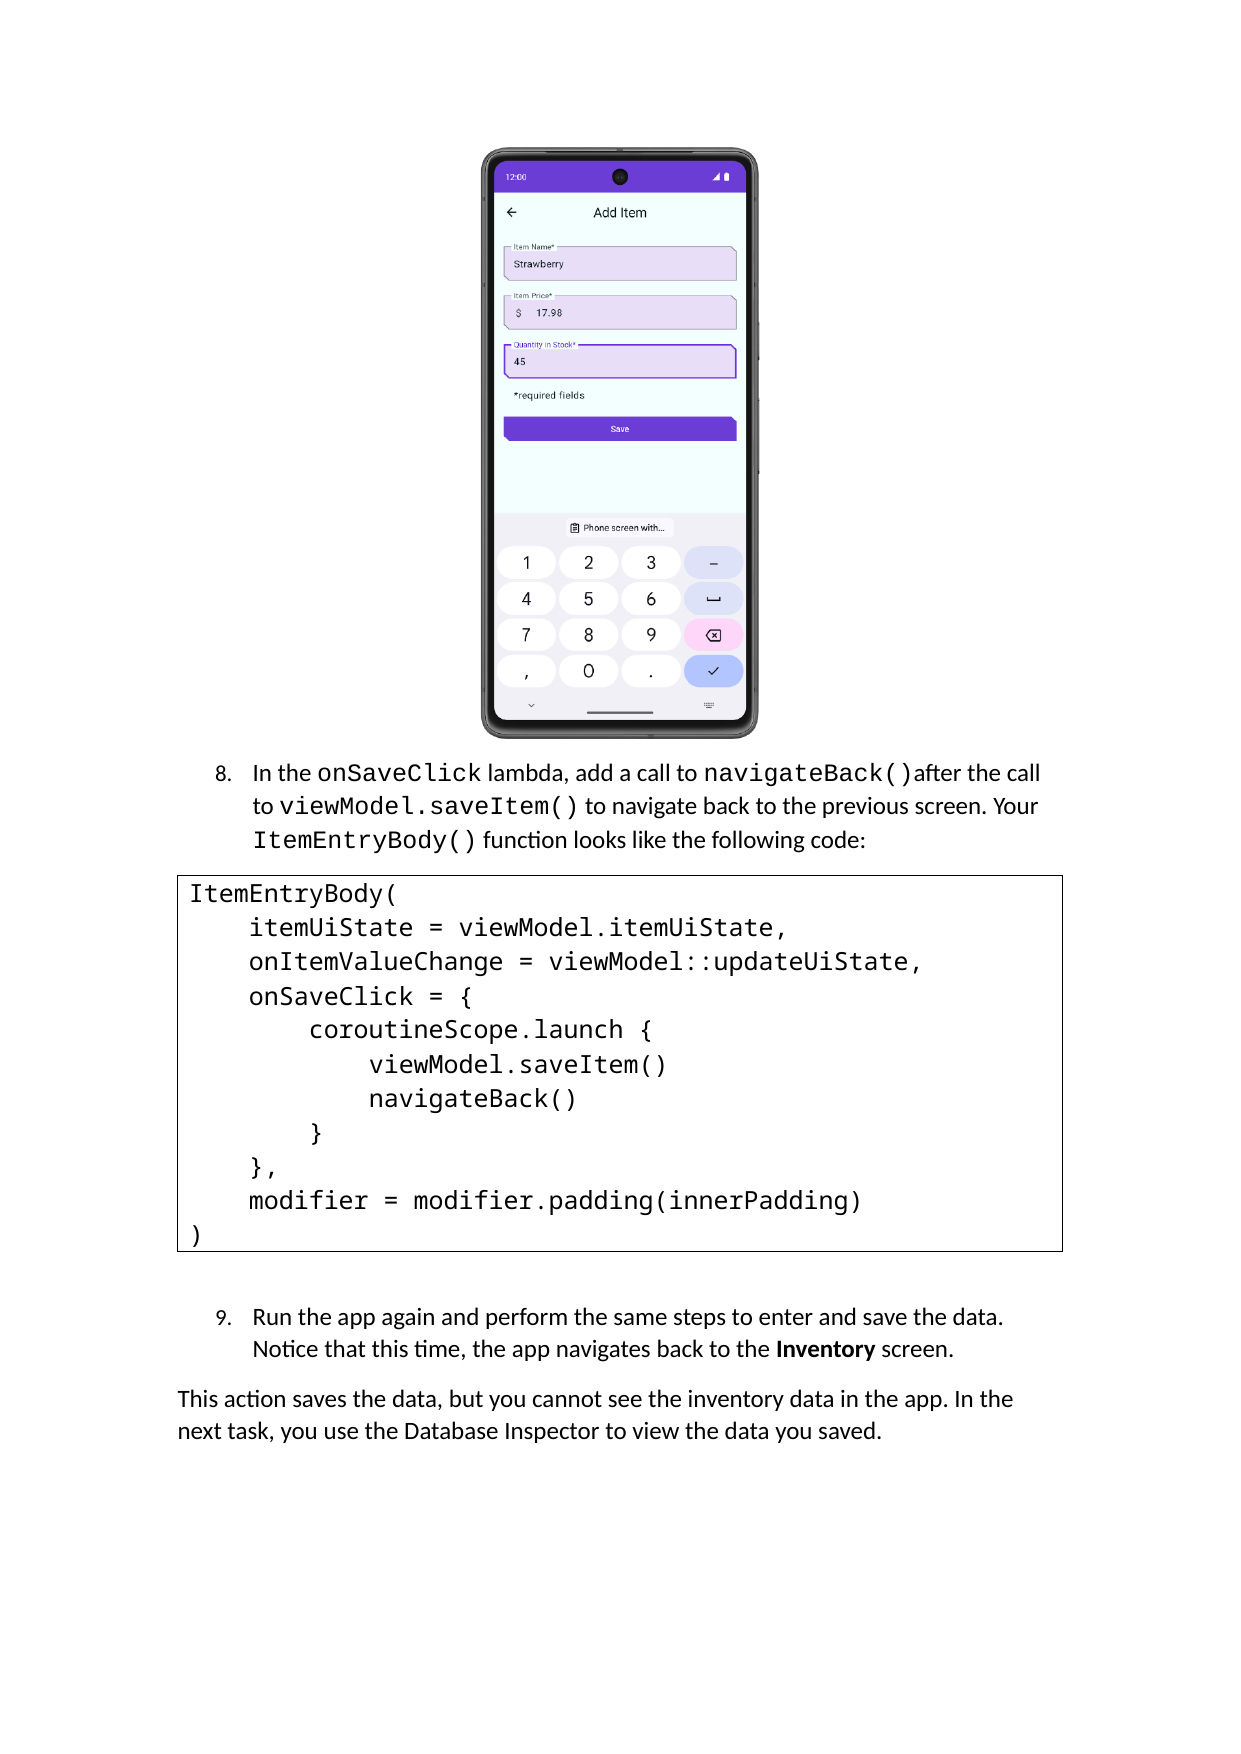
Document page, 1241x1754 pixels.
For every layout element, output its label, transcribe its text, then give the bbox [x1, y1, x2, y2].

table_header ItemEntryBody( itemUiState = viewModel.itemUiState, onItemValueChange = viewModel::updateUiState, onSaveClick = { coroutineScope.launch { viewModel.saveItem() navigateBack() } }, modifier = modifier.padding(innerPadding) ) [178, 876, 1062, 1251]
list Run the app again and perform the same steps to enter and save the data. Notice that this time, the app navigates back to the Inventory screen. [215, 1301, 1063, 1364]
text This action saves the data, but you cannot see the inventory data in the app. In the next task, you use the Database Inspector to view the data you saved. [177, 1383, 1063, 1446]
list In the onSaveClick lambda, add a call to navigateBack()after the call to viewModel.saveItem() to navigate back to the previous screen. Your ItemEntryBody() function looks like the following code: [215, 757, 1063, 856]
